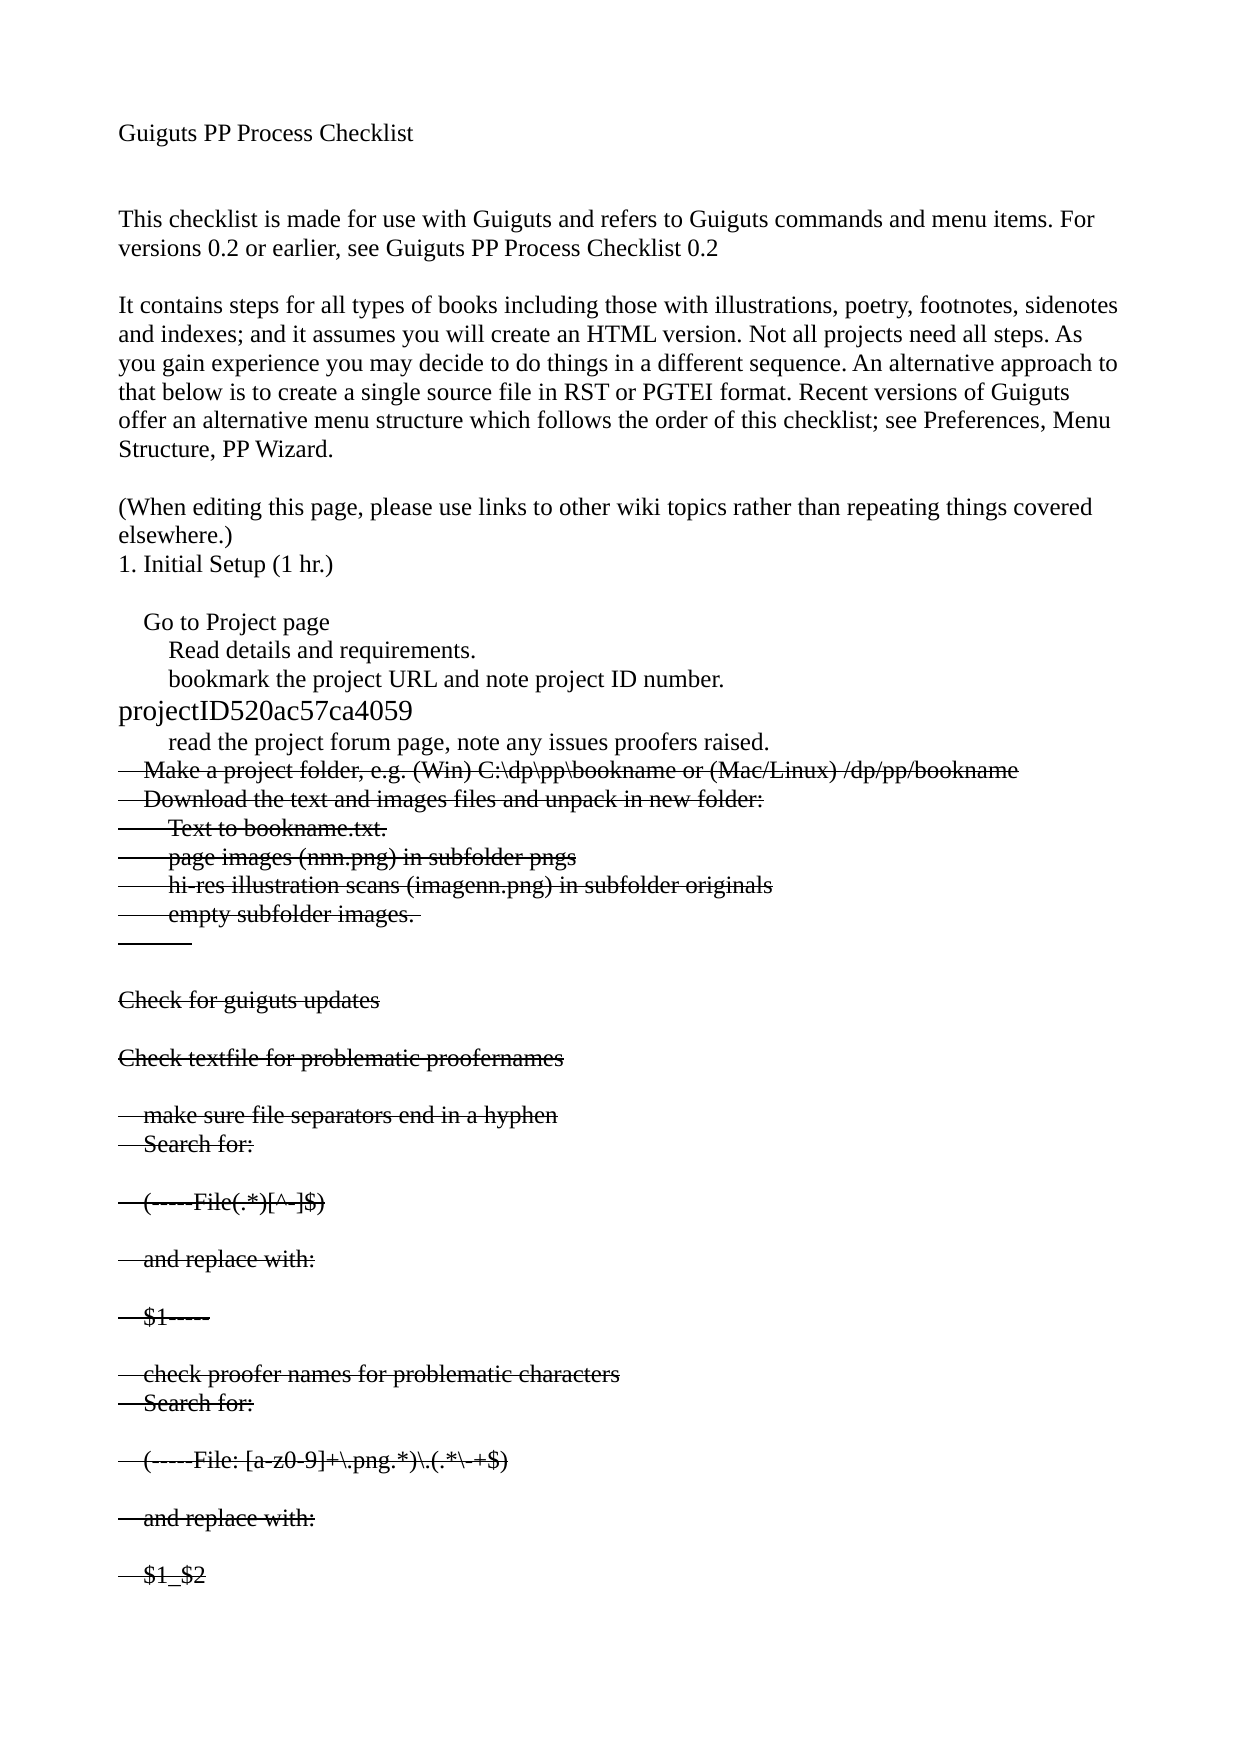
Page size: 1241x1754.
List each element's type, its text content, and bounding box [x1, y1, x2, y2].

text Search for: [118, 1388, 1122, 1417]
text check proofer names for problematic characters [118, 1359, 1122, 1388]
text Text to bookname.txt. [118, 813, 1122, 842]
text and replace with: [118, 1244, 1122, 1273]
text This checklist is made for use with Guiguts and refers to Guiguts commands and menu items. For versions 0.2 or earlier, see Guiguts PP Process Checklist 0.2 [118, 204, 1122, 262]
text (When editing this page, please use links to other wiki topics rather than repeating things covered elsewhere.) [118, 492, 1122, 549]
text (-----File(.*)[^-]$) [118, 1187, 1122, 1215]
text read the project forum page, note any issues proofers raised. [118, 727, 1122, 755]
text bookmark the project URL and note project ID number. [118, 664, 1122, 693]
text Go to Project page [118, 607, 1122, 636]
text hi-res illustration scans (imagenn.png) in subfolder originals [118, 870, 1122, 899]
text Guiguts PP Process Checklist [118, 118, 1122, 147]
text $1_$2 [118, 1560, 1122, 1589]
text 1. Initial Setup (1 hr.) [118, 549, 1122, 578]
text Download the text and images files and unpack in new folder: [118, 784, 1122, 813]
text Search for: [118, 1129, 1122, 1158]
text (-----File: [a-z0-9]+\.png.*)\.(.*\-+$) [118, 1445, 1122, 1474]
text make sure file separators end in a hyphen [118, 1100, 1122, 1129]
text empty subfolder images. [118, 899, 1122, 928]
text $1----- [118, 1302, 1122, 1330]
text and replace with: [118, 1503, 1122, 1532]
text Check for guiguts updates [118, 985, 1122, 1014]
text page images (nnn.png) in subfolder pngs [118, 842, 1122, 870]
text Make a project folder, e.g. (Win) C:\dp\pp\bookname or (Mac/Linux) /dp/pp/bookname [118, 755, 1122, 784]
text Check textfile for problematic proofernames [118, 1043, 1122, 1072]
text It contains steps for all types of books including those with illustrations, poetry, footnotes, sidenotes and indexes; and it assumes you will create an HTML version. Not all projects need all steps. As you gain experience you may decide to do things in a different sequence. An alternative approach to that below is to create a single source file in RST or PGTEI format. Recent versions of Guiguts offer an alternative menu structure which follows the order of this checklist; see Preferences, Menu Structure, PP Wizard. [118, 291, 1122, 463]
text projectID520ac57ca4059 [118, 693, 1122, 727]
text Read details and requirements. [118, 636, 1122, 664]
